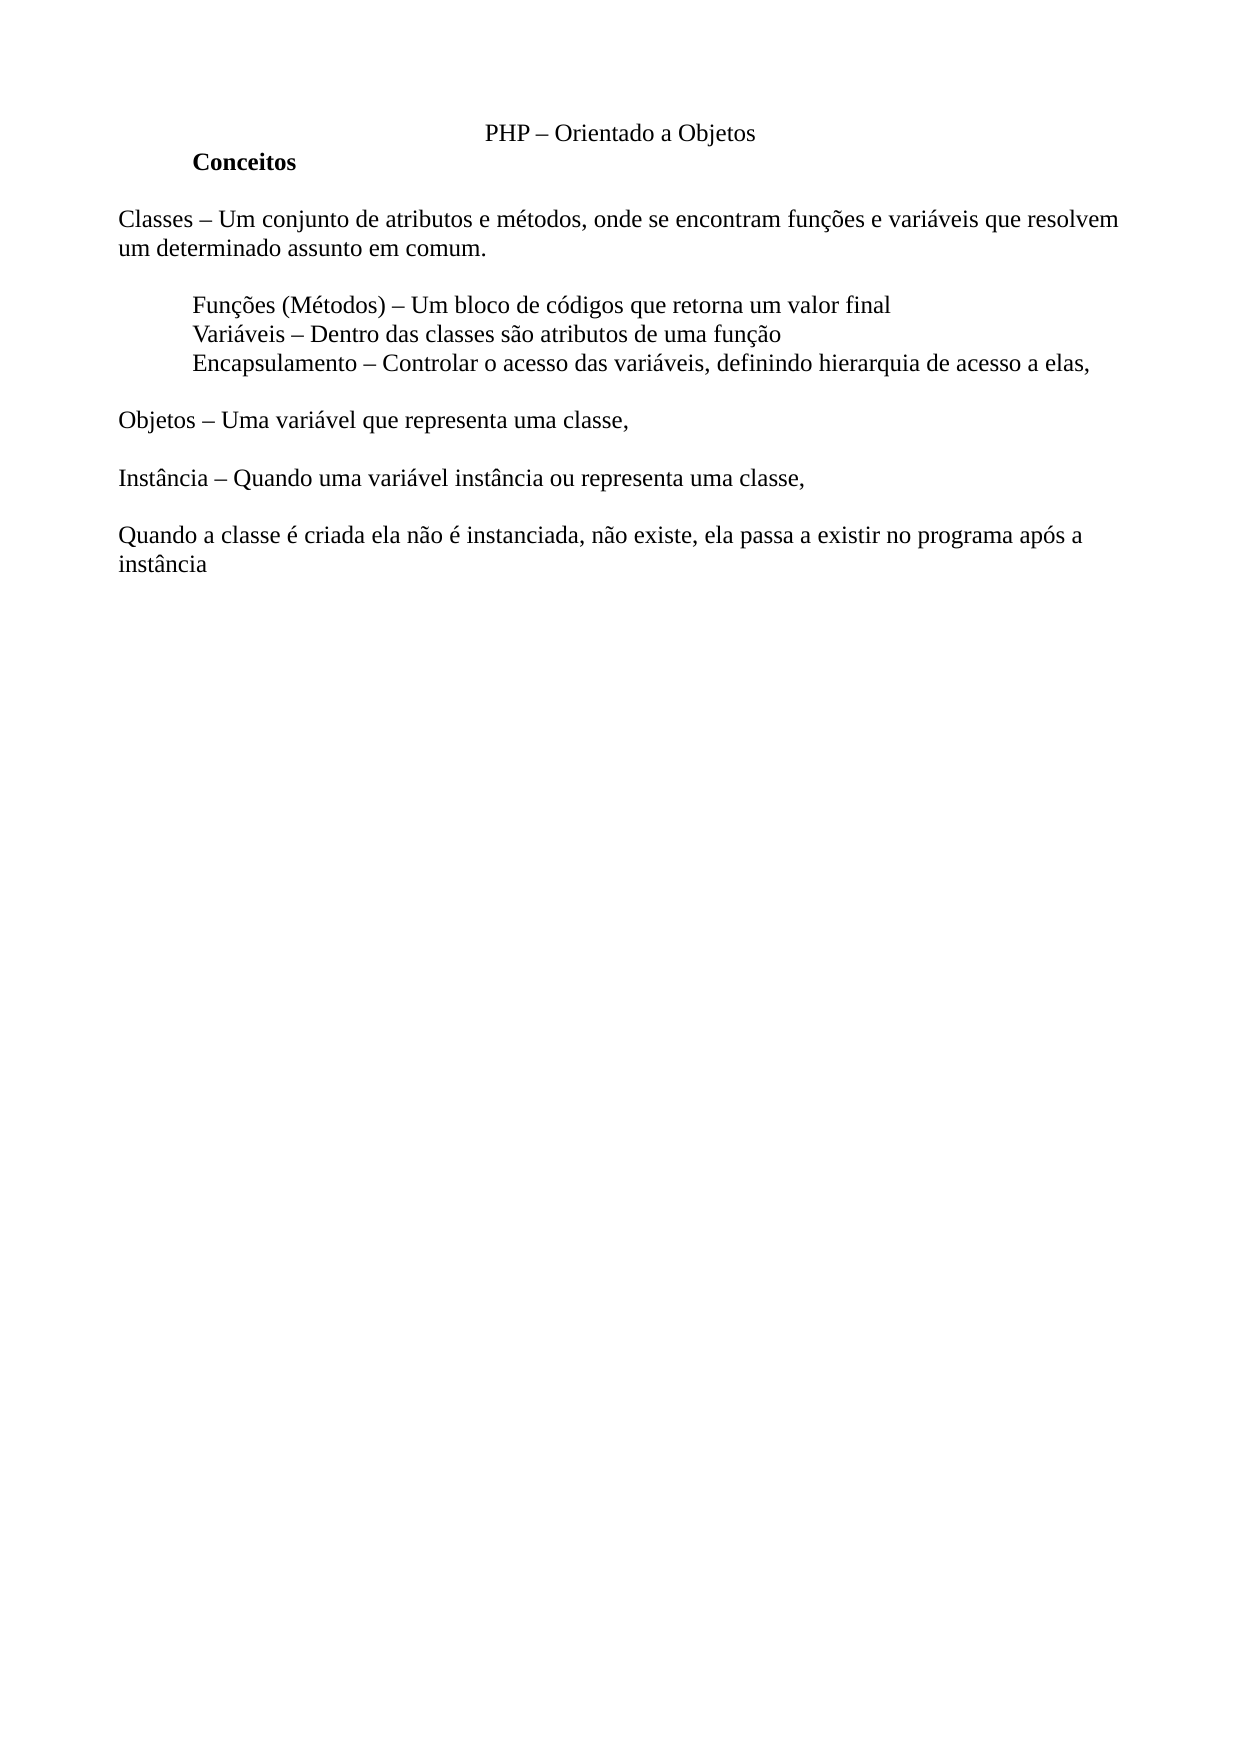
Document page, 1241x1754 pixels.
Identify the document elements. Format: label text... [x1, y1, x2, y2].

text Classes – Um conjunto de atributos e métodos, onde se encontram funções e variáveis que resolvem um determinado assunto em comum. [118, 204, 1122, 262]
text Quando a classe é criada ela não é instanciada, não existe, ela passa a existir no programa após a instância [118, 521, 1122, 578]
text Objetos – Uma variável que representa uma classe, [118, 406, 1122, 434]
text PHP – Orientado a Objetos [118, 118, 1122, 147]
text Conceitos [118, 147, 1122, 176]
text Variáveis – Dentro das classes são atributos de uma função [118, 319, 1122, 348]
text Encapsulamento – Controlar o acesso das variáveis, definindo hierarquia de acesso a elas, [118, 348, 1122, 377]
text Instância – Quando uma variável instância ou representa uma classe, [118, 463, 1122, 492]
text Funções (Métodos) – Um bloco de códigos que retorna um valor final [118, 291, 1122, 319]
